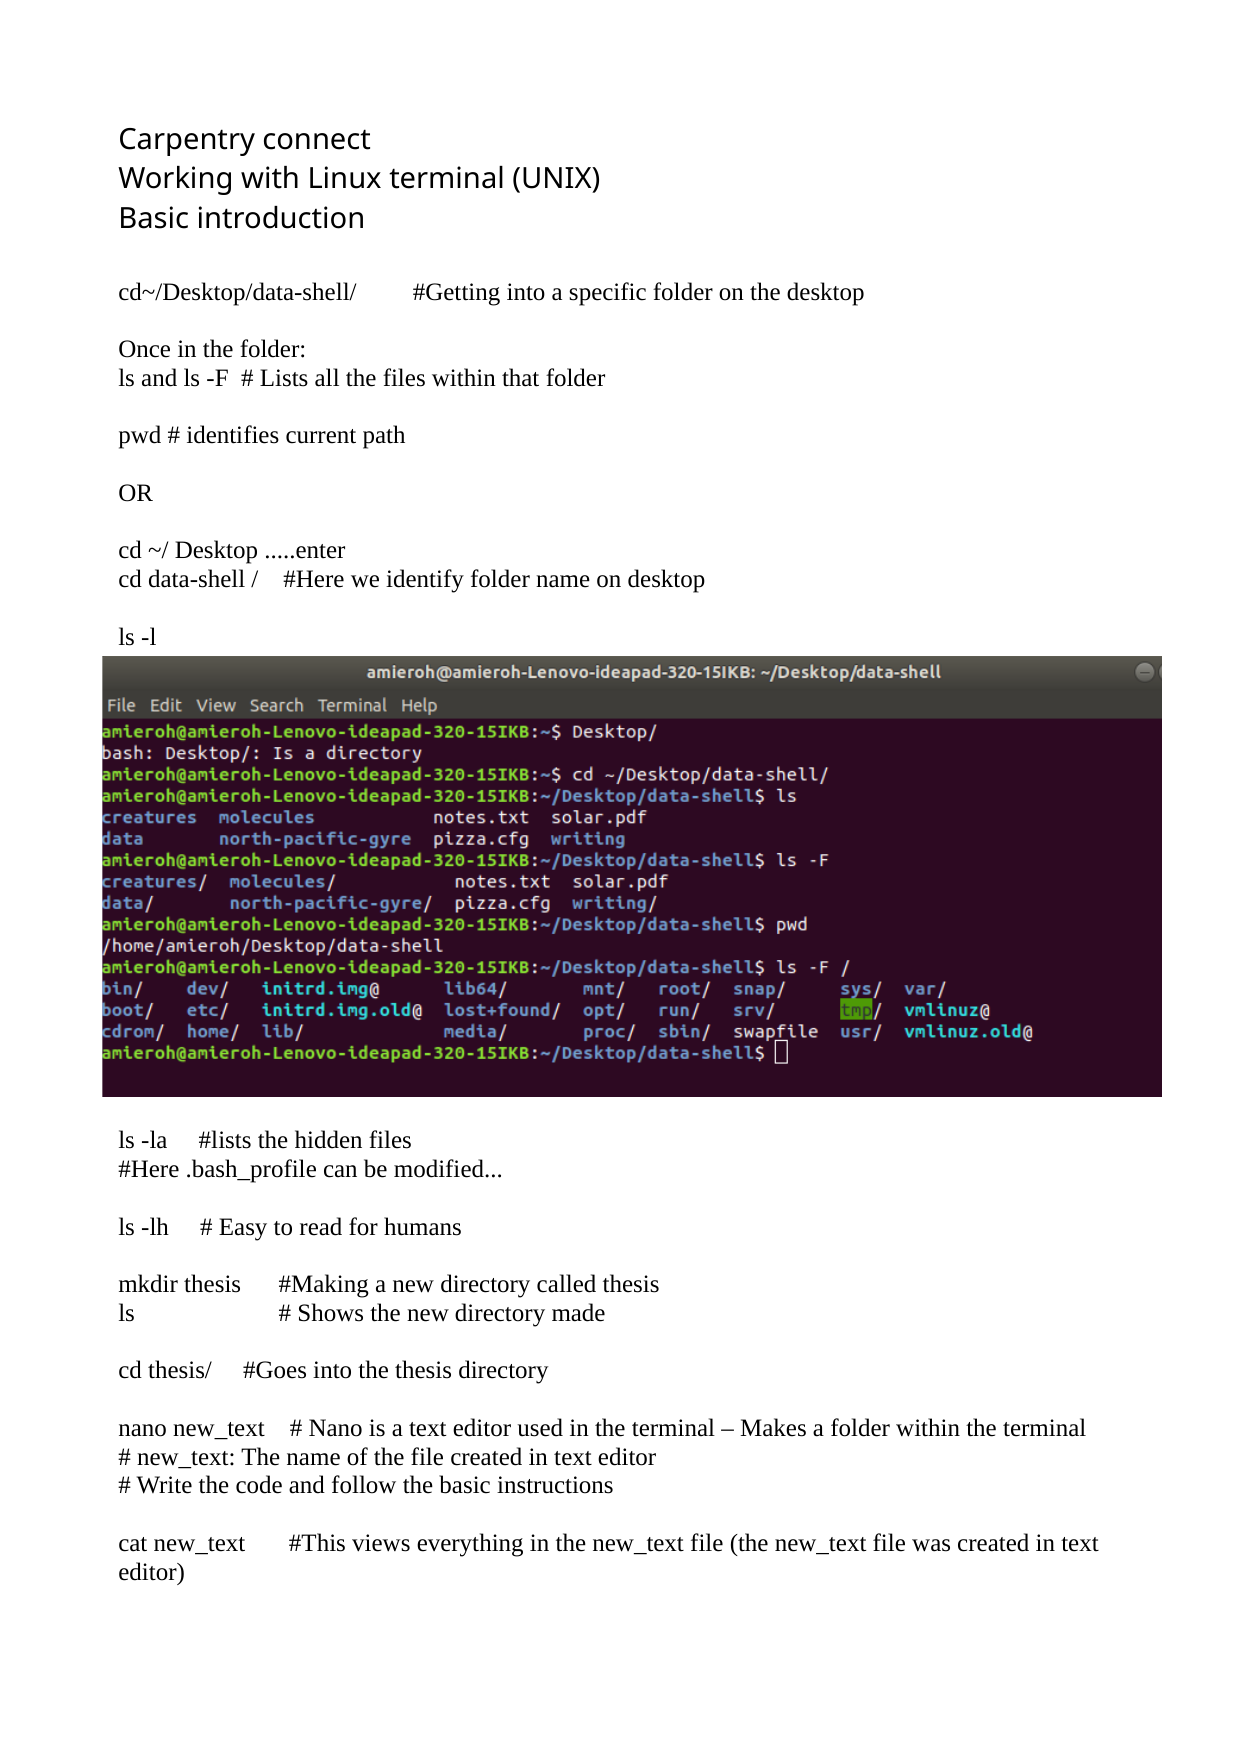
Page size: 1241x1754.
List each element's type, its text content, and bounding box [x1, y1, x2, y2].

text ls and ls -F # Lists all the files within that folder [118, 363, 1122, 392]
text cd ~/ Desktop .....enter [118, 536, 1122, 564]
text Carpentry connect [118, 118, 1122, 158]
text cd~/Desktop/data-shell/ #Getting into a specific folder on the desktop [118, 277, 1122, 306]
text cat new_text #This views everything in the new_text file (the new_text file was created in text editor) [118, 1528, 1122, 1585]
text Once in the folder: [118, 334, 1122, 363]
text #Here .bash_profile can be modified... [118, 1154, 1122, 1183]
text OR [118, 478, 1122, 507]
text ls -lh # Easy to read for humans [118, 1212, 1122, 1240]
text Working with Linux terminal (UNIX) [118, 158, 1122, 197]
text cd thesis/ #Goes into the thesis directory [118, 1355, 1122, 1384]
text cd data-shell / #Here we identify folder name on desktop [118, 564, 1122, 593]
text ls # Shows the new directory made [118, 1298, 1122, 1327]
text ls -l [118, 622, 1122, 651]
text ls -la #lists the hidden files [118, 1125, 1122, 1154]
text # Write the code and follow the basic instructions [118, 1470, 1122, 1499]
picture [102, 656, 300, 782]
text mkdir thesis #Making a new directory called thesis [118, 1269, 1122, 1298]
text nano new_text # Nano is a text editor used in the terminal – Makes a folder within the terminal [118, 1413, 1122, 1442]
text pwd # identifies current path [118, 421, 1122, 449]
text Basic introduction [118, 197, 1122, 237]
text # new_text: The name of the file created in text editor [118, 1442, 1122, 1470]
